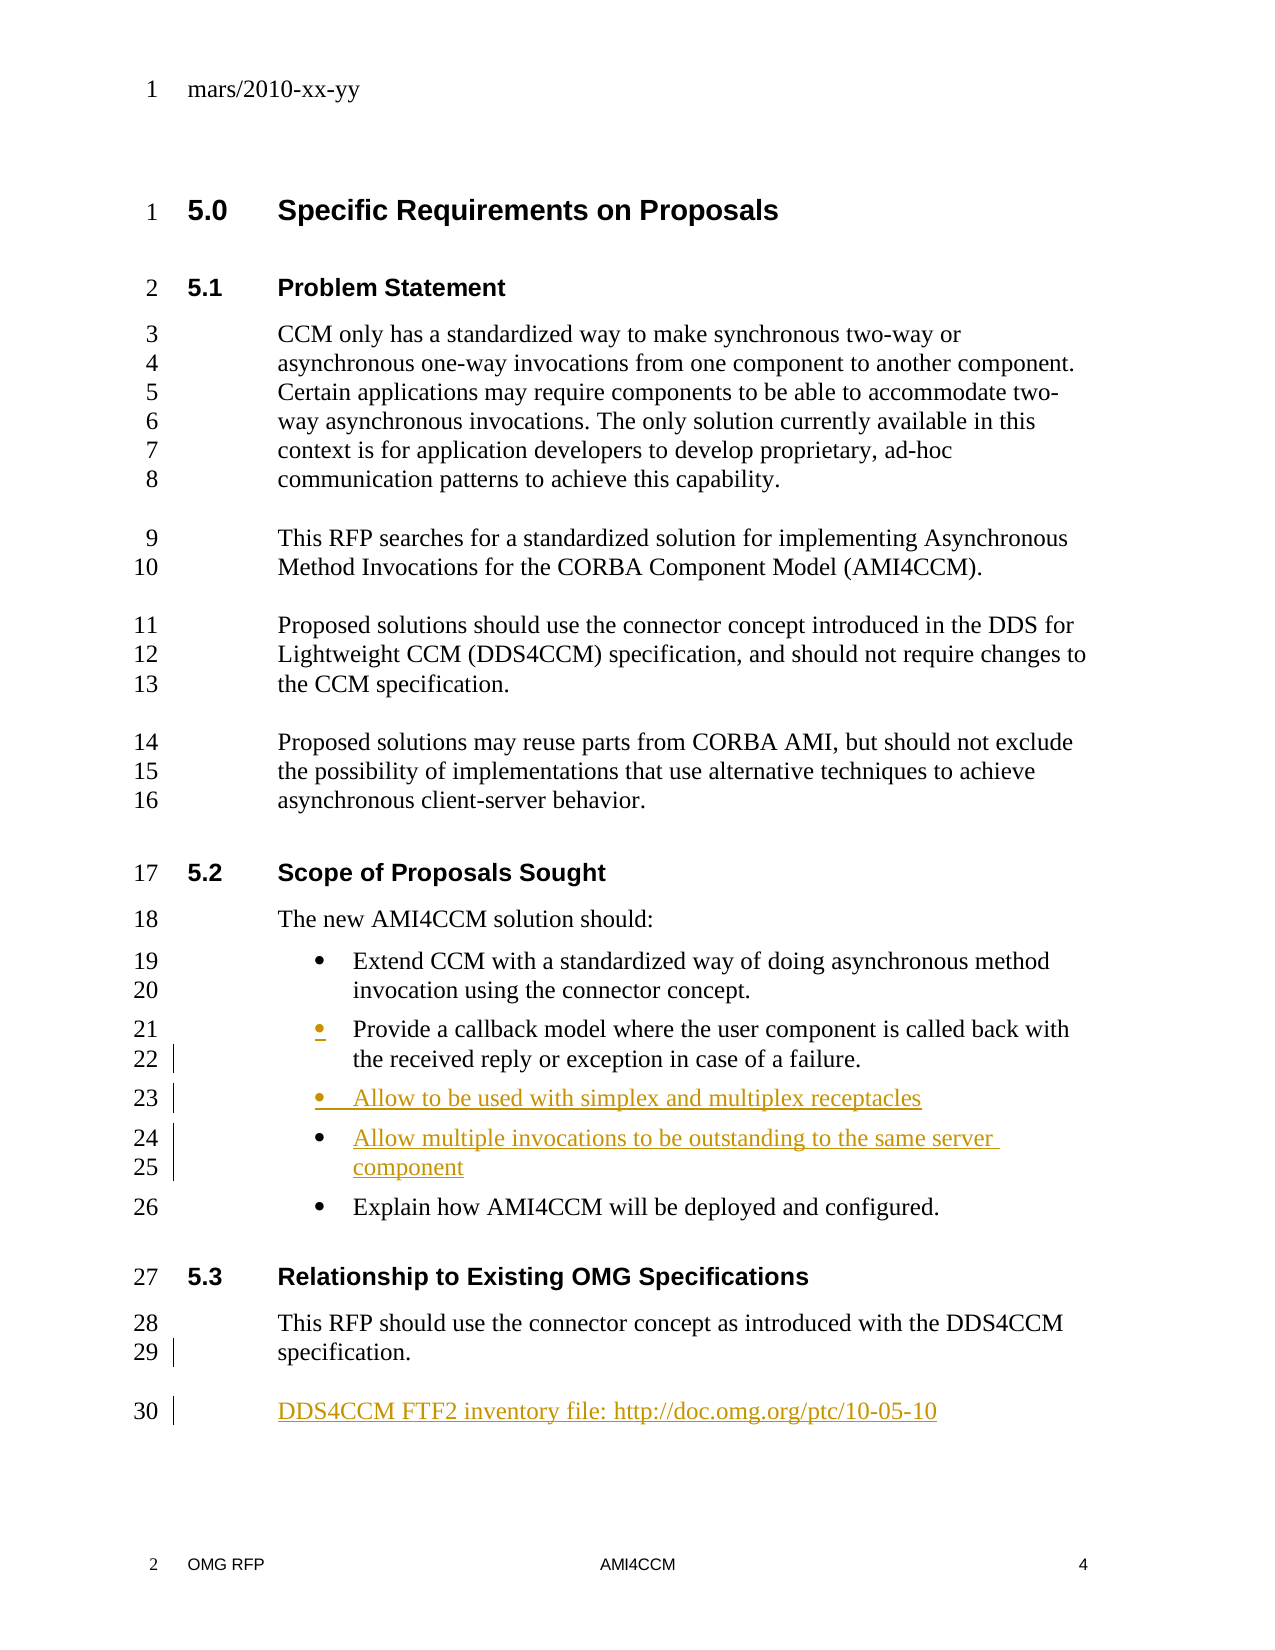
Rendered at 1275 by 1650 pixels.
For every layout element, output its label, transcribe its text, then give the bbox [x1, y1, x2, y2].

subtitle Scope of Proposals Sought [187, 858, 1087, 887]
text The new AMI4CCM solution should: [277, 904, 1087, 933]
list Explain how AMI4CCM will be deployed and configured. [315, 1192, 1087, 1221]
text This RFP should use the connector concept as introduced with the DDS4CCM specification. [277, 1308, 1087, 1367]
subtitle Problem Statement [187, 273, 1087, 302]
text CCM only has a standardized way to make synchronous two-way or asynchronous one-way invocations from one component to another component. Certain applications may require components to be able to accommodate two-way asynchronous invocations. The only solution currently available in this context is for application developers to develop proprietary, ad-hoc communication patterns to achieve this capability. [277, 319, 1087, 494]
list Allow multiple invocations to be outstanding to the same server component [315, 1123, 1087, 1181]
list Allow to be used with simplex and multiplex receptacles [315, 1083, 1087, 1112]
subtitle Relationship to Existing OMG Specifications [187, 1262, 1087, 1292]
text Proposed solutions should use the connector concept introduced in the DDS for Lightweight CCM (DDS4CCM) specification, and should not require changes to the CCM specification. [277, 610, 1087, 698]
subtitle Specific Requirements on Proposals [187, 194, 1087, 227]
text DDS4CCM FTF2 inventory file: http://doc.omg.org/ptc/10-05-10 [277, 1396, 1087, 1425]
text This RFP searches for a standardized solution for implementing Asynchronous Method Invocations for the CORBA Component Model (AMI4CCM). [277, 523, 1087, 581]
list Provide a callback model where the user component is called back with the received reply or exception in case of a failure. [315, 1014, 1087, 1073]
list Extend CCM with a standardized way of doing asynchronous method invocation using the connector concept. [315, 946, 1087, 1004]
text Proposed solutions may reuse parts from CORBA AMI, but should not exclude the possibility of implementations that use alternative techniques to achieve asynchronous client-server behavior. [277, 727, 1087, 814]
